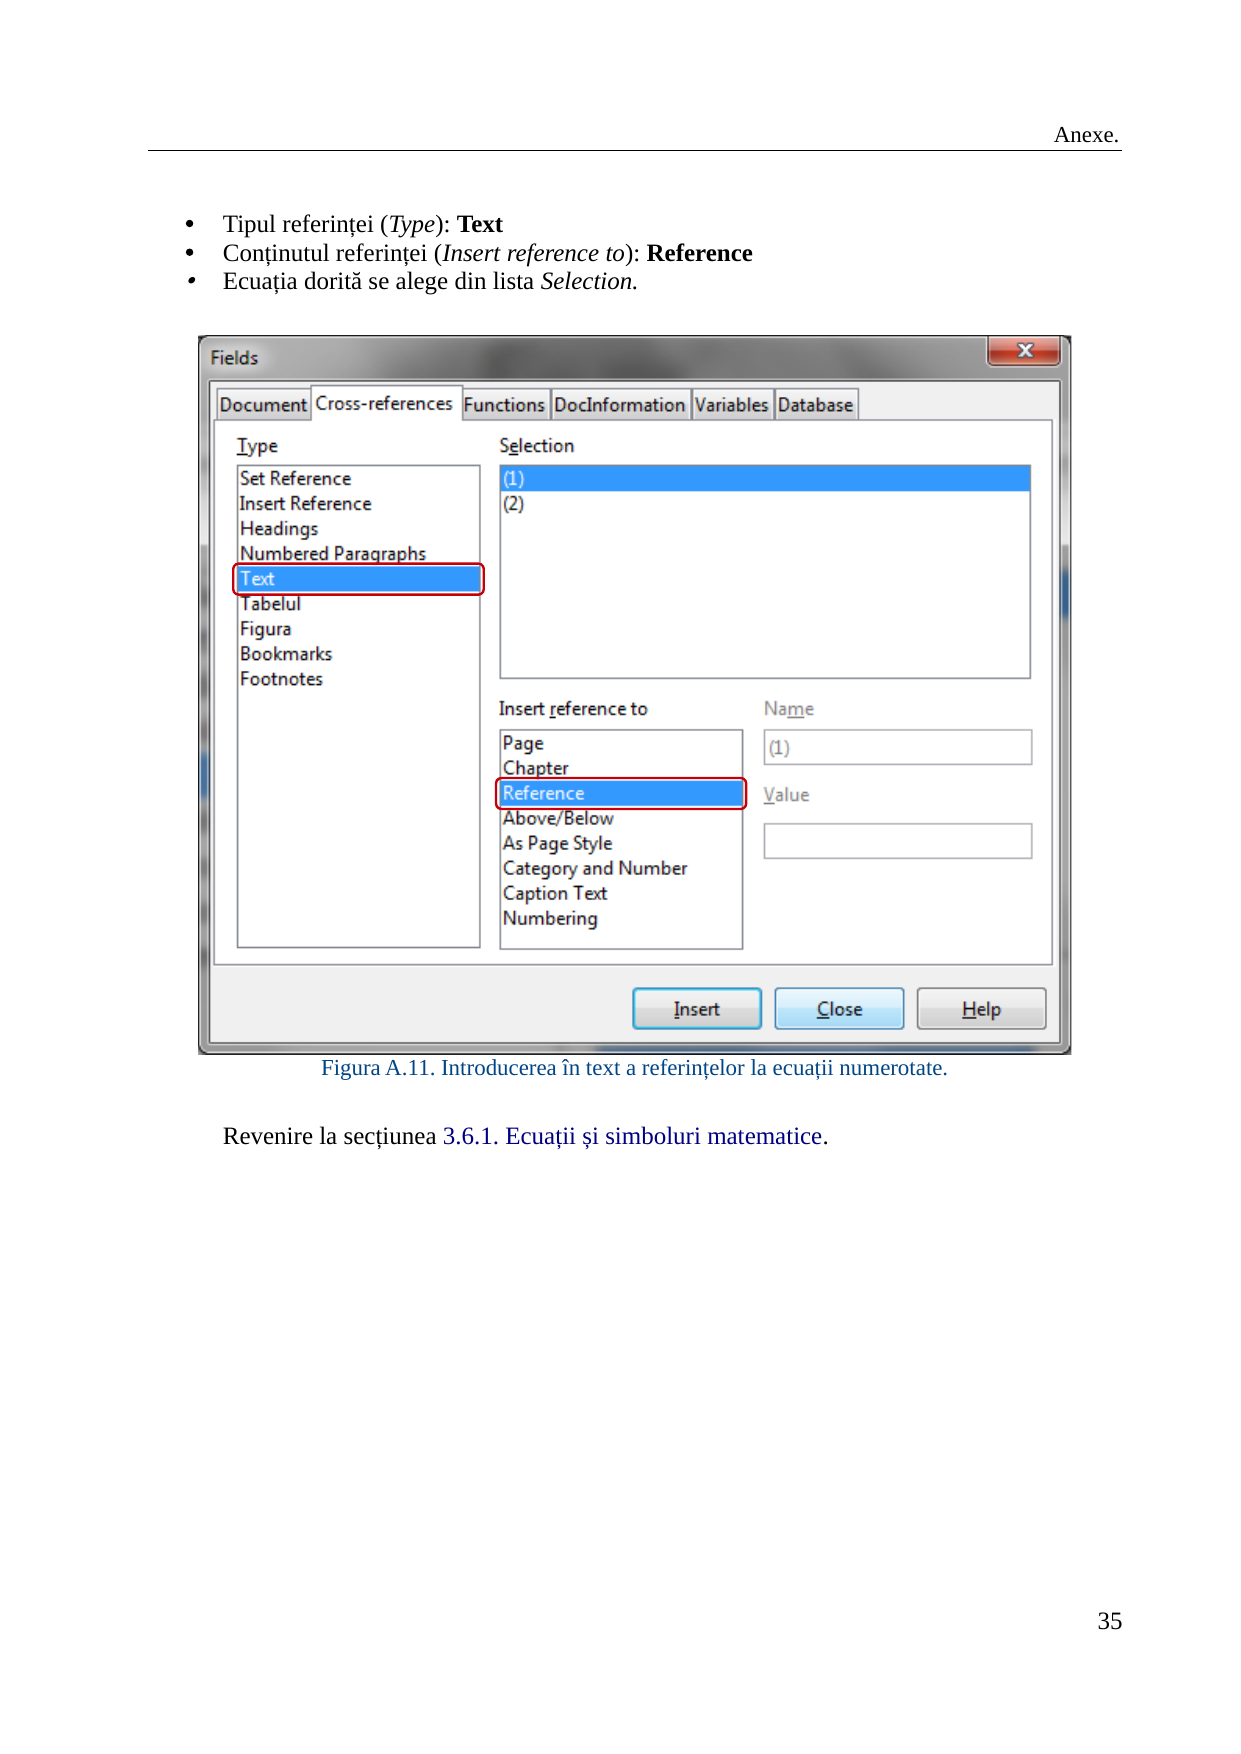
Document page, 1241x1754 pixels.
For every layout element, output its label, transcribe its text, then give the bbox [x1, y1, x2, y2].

list Conținutul referinței (Insert reference to): Reference [185, 238, 1122, 266]
list Ecuația dorită se alege din lista Selection. [185, 266, 1122, 295]
list Tipul referinței (Type): Text [185, 209, 1122, 238]
text Figura A.11. Introducerea în text a referințelor la ecuații numerotate. [148, 336, 1122, 1081]
text Revenire la secțiunea 3.6.1. Ecuații și simboluri matematice. [148, 1121, 1122, 1150]
picture [198, 335, 1072, 1055]
